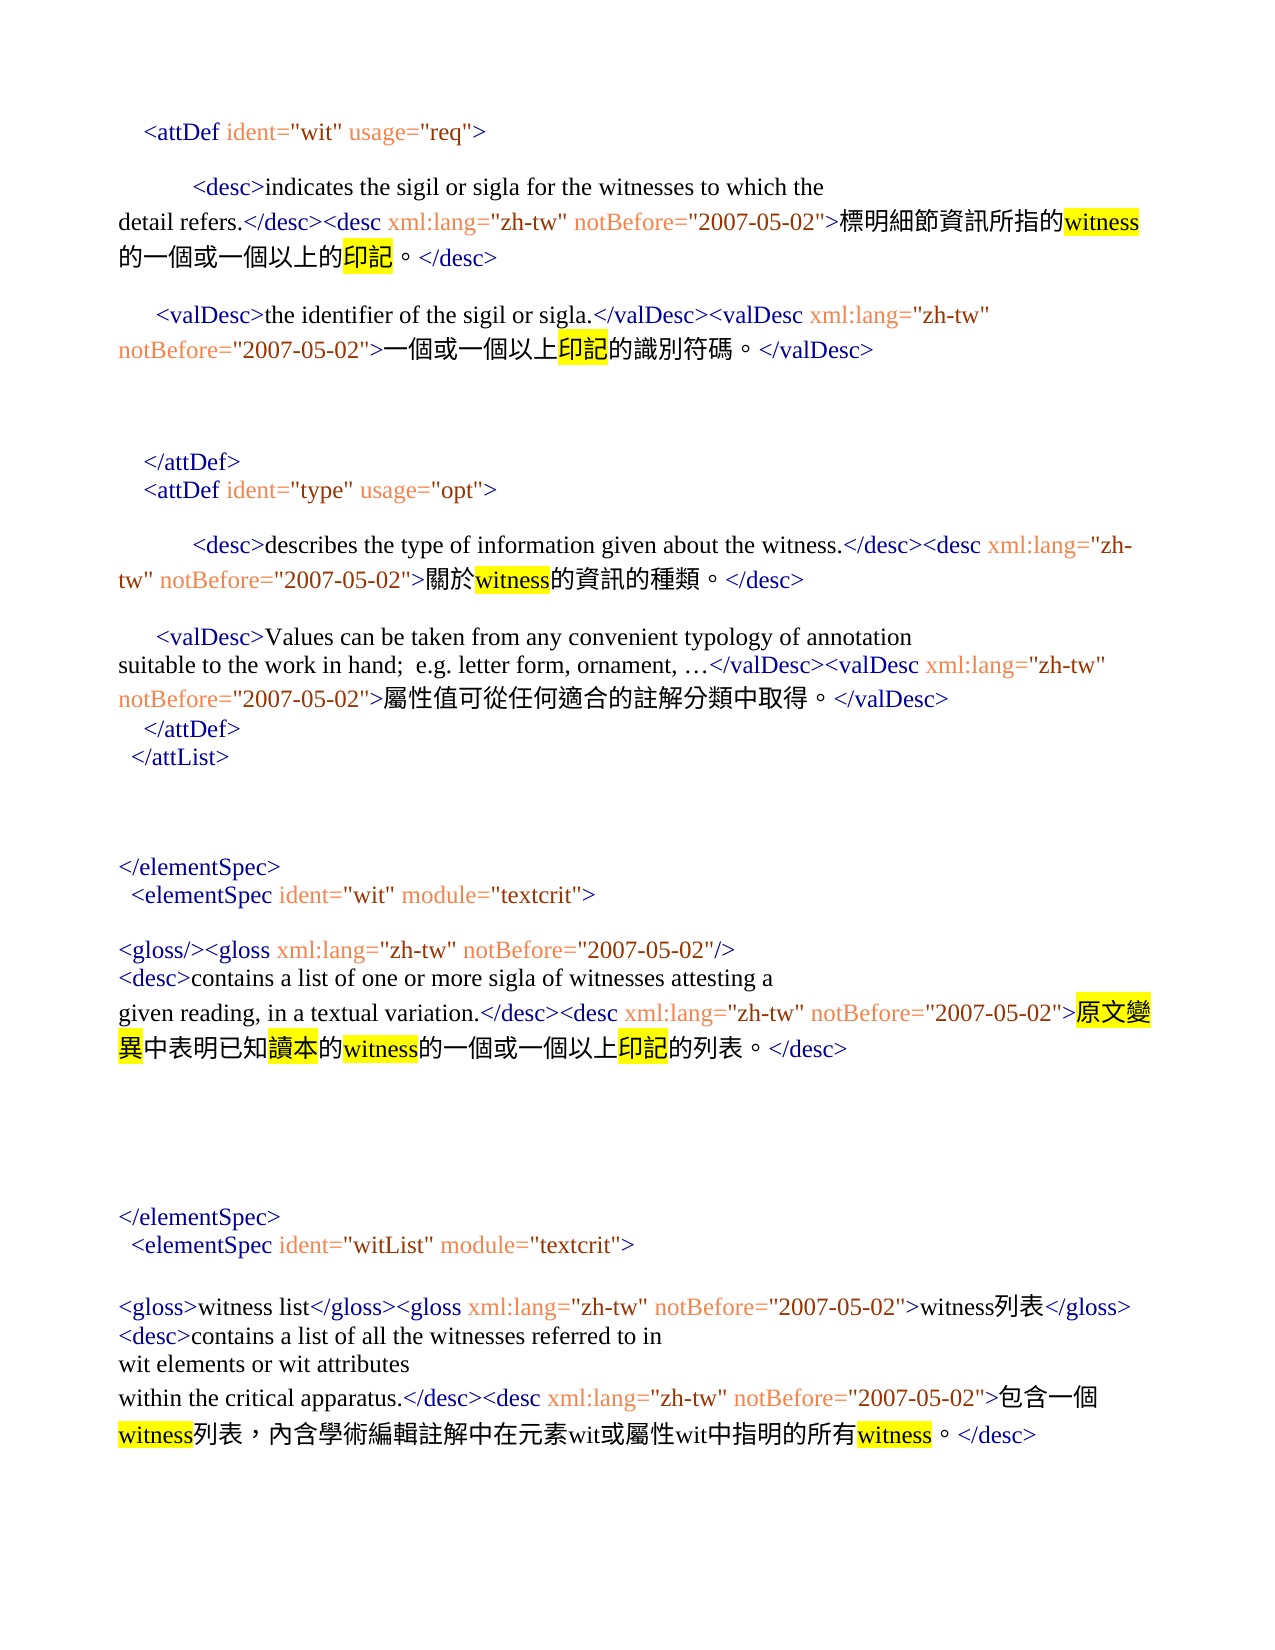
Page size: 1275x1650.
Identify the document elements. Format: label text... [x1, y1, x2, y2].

text </attList> [118, 743, 1157, 770]
text <elementSpec ident="witList" module="textcrit"> [118, 1231, 1157, 1258]
text within the critical apparatus.</desc><desc xml:lang="zh-tw" notBefore="2007-05-02">包含一個witness列表，內含學術編輯註解中在元素wit或屬性wit中指明的所有witness。</desc> [118, 1378, 1157, 1450]
text </attDef> [118, 448, 1157, 476]
text <valDesc>Values can be taken from any convenient typology of annotation [118, 623, 1157, 651]
text <gloss>witness list</gloss><gloss xml:lang="zh-tw" notBefore="2007-05-02">witness列表</gloss> [118, 1286, 1157, 1322]
text <attDef ident="type" usage="opt"> [118, 476, 1157, 504]
text </attDef> [118, 715, 1157, 743]
text </elementSpec> [118, 853, 1157, 881]
text <desc>indicates the sigil or sigla for the witnesses to which the [118, 173, 1157, 201]
text </elementSpec> [118, 1203, 1157, 1231]
text <desc>contains a list of all the witnesses referred to in [118, 1322, 1157, 1350]
text given reading, in a textual variation.</desc><desc xml:lang="zh-tw" notBefore="2007-05-02">原文變異中表明已知讀本的witness的一個或一個以上印記的列表。</desc> [118, 992, 1157, 1064]
text <elementSpec ident="wit" module="textcrit"> [118, 881, 1157, 909]
text <attDef ident="wit" usage="req"> [118, 118, 1157, 146]
text <desc>contains a list of one or more sigla of witnesses attesting a [118, 964, 1157, 992]
text wit elements or wit attributes [118, 1350, 1157, 1378]
text <gloss/><gloss xml:lang="zh-tw" notBefore="2007-05-02"/> [118, 937, 1157, 964]
text <valDesc>the identifier of the sigil or sigla.</valDesc><valDesc xml:lang="zh-tw" notBefore="2007-05-02">一個或一個以上印記的識別符碼。</valDesc> [118, 301, 1157, 365]
text <desc>describes the type of information given about the witness.</desc><desc xml:lang="zh-tw" notBefore="2007-05-02">關於witness的資訊的種類。</desc> [118, 532, 1157, 596]
text detail refers.</desc><desc xml:lang="zh-tw" notBefore="2007-05-02">標明細節資訊所指的witness的一個或一個以上的印記。</desc> [118, 201, 1157, 274]
text suitable to the work in hand; e.g. letter form, ornament, …</valDesc><valDesc xml:lang="zh-tw" notBefore="2007-05-02">屬性值可從任何適合的註解分類中取得。</valDesc> [118, 651, 1157, 715]
